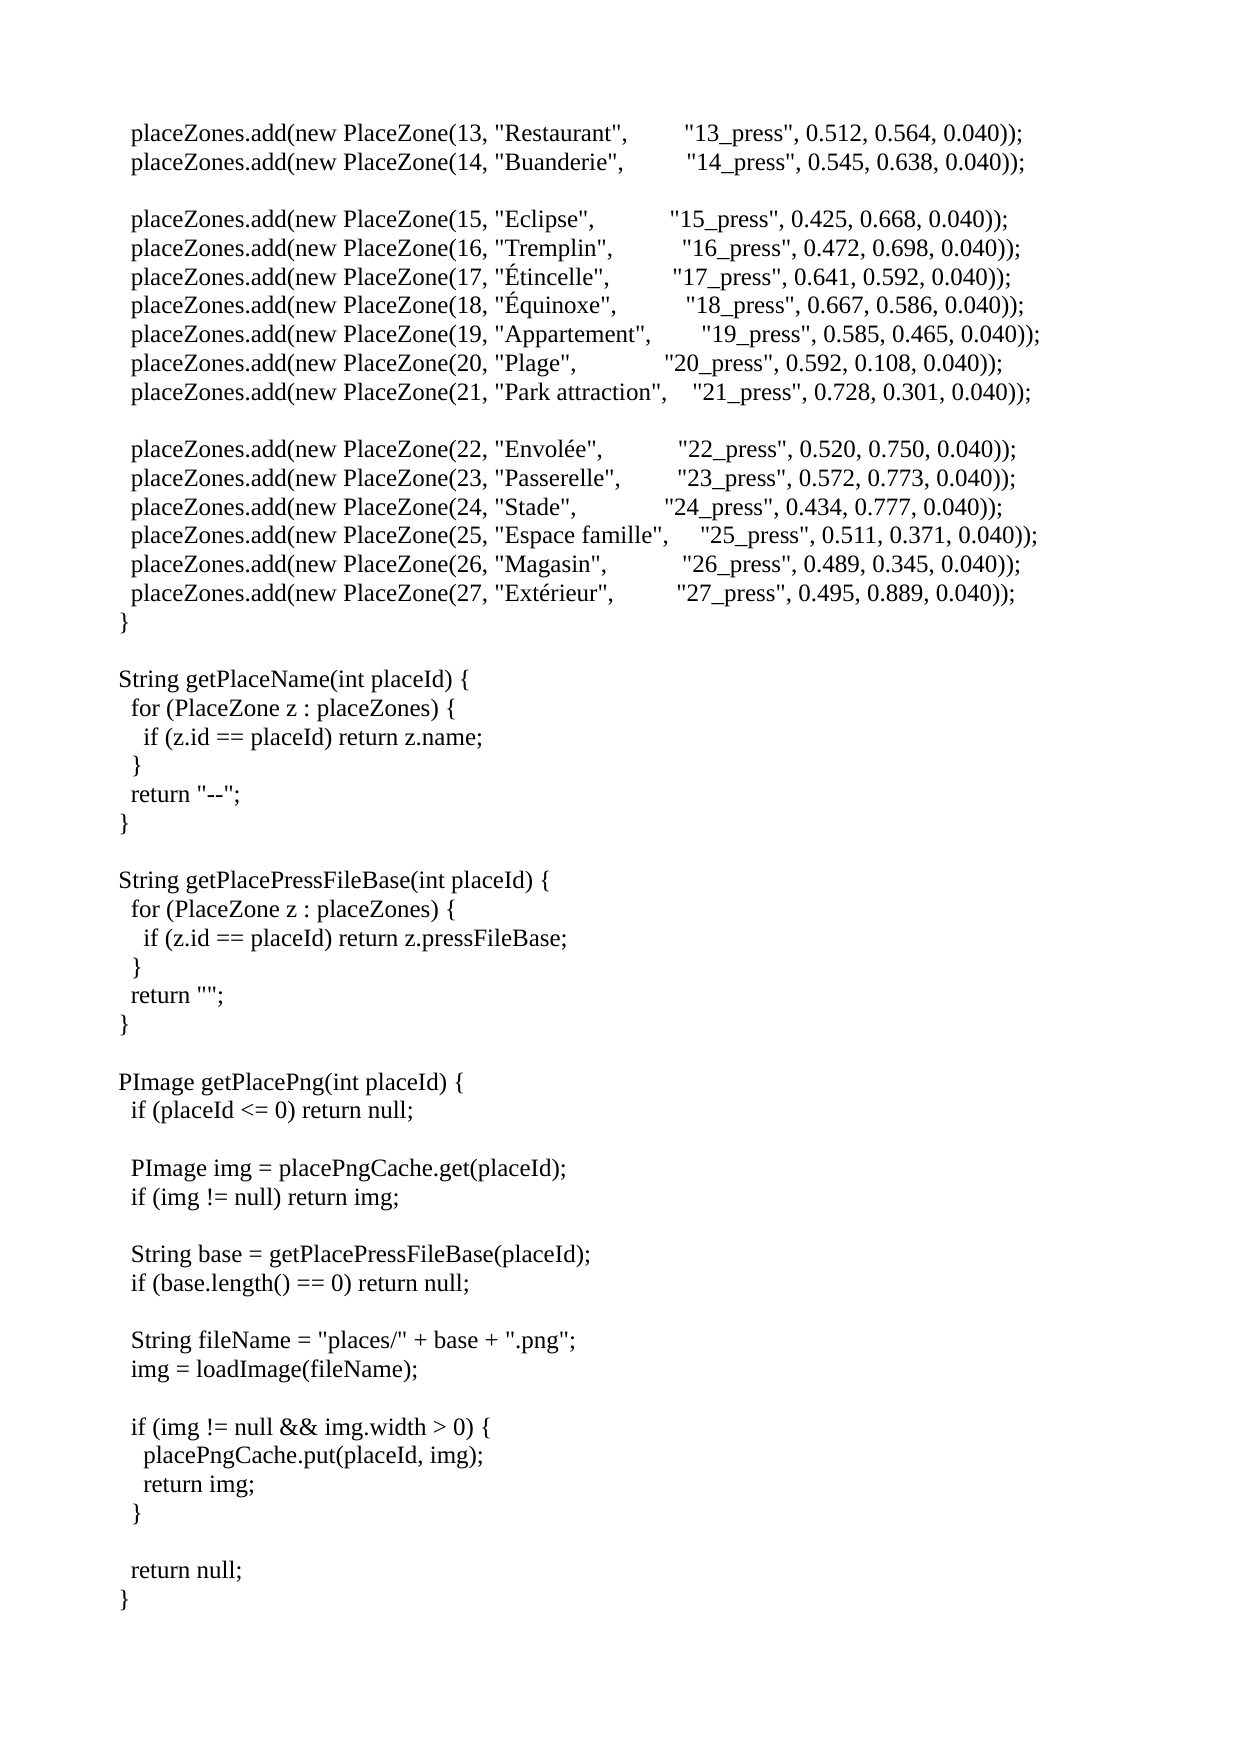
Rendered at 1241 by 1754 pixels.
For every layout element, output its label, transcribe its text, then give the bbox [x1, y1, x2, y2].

text placeZones.add(new PlaceZone(20, "Plage", "20_press", 0.592, 0.108, 0.040)); [118, 348, 1122, 377]
text if (base.length() == 0) return null; [118, 1268, 1122, 1297]
text placeZones.add(new PlaceZone(16, "Tremplin", "16_press", 0.472, 0.698, 0.040)); [118, 233, 1122, 262]
text } [118, 607, 1122, 636]
text return "--"; [118, 779, 1122, 808]
text } [118, 1009, 1122, 1038]
text if (img != null) return img; [118, 1182, 1122, 1211]
text String getPlacePressFileBase(int placeId) { [118, 866, 1122, 894]
text placeZones.add(new PlaceZone(25, "Espace famille", "25_press", 0.511, 0.371, 0.040)); [118, 521, 1122, 549]
text placeZones.add(new PlaceZone(22, "Envolée", "22_press", 0.520, 0.750, 0.040)); [118, 434, 1122, 463]
text if (z.id == placeId) return z.pressFileBase; [118, 923, 1122, 952]
text placeZones.add(new PlaceZone(19, "Appartement", "19_press", 0.585, 0.465, 0.040)); [118, 319, 1122, 348]
text } [118, 952, 1122, 981]
text img = loadImage(fileName); [118, 1354, 1122, 1383]
text return img; [118, 1469, 1122, 1498]
text placeZones.add(new PlaceZone(27, "Extérieur", "27_press", 0.495, 0.889, 0.040)); [118, 578, 1122, 607]
text placeZones.add(new PlaceZone(26, "Magasin", "26_press", 0.489, 0.345, 0.040)); [118, 549, 1122, 578]
text } [118, 808, 1122, 837]
text placeZones.add(new PlaceZone(15, "Eclipse", "15_press", 0.425, 0.668, 0.040)); [118, 204, 1122, 233]
text String fileName = "places/" + base + ".png"; [118, 1326, 1122, 1354]
text } [118, 1498, 1122, 1527]
text String getPlaceName(int placeId) { [118, 664, 1122, 693]
text placePngCache.put(placeId, img); [118, 1441, 1122, 1469]
text if (placeId <= 0) return null; [118, 1096, 1122, 1124]
text return ""; [118, 981, 1122, 1009]
text return null; [118, 1556, 1122, 1584]
text if (img != null && img.width > 0) { [118, 1412, 1122, 1441]
text placeZones.add(new PlaceZone(18, "Équinoxe", "18_press", 0.667, 0.586, 0.040)); [118, 291, 1122, 319]
text String base = getPlacePressFileBase(placeId); [118, 1239, 1122, 1268]
text } [118, 1584, 1122, 1613]
text for (PlaceZone z : placeZones) { [118, 894, 1122, 923]
text placeZones.add(new PlaceZone(21, "Park attraction", "21_press", 0.728, 0.301, 0.040)); [118, 377, 1122, 406]
text } [118, 751, 1122, 779]
text for (PlaceZone z : placeZones) { [118, 693, 1122, 722]
text placeZones.add(new PlaceZone(23, "Passerelle", "23_press", 0.572, 0.773, 0.040)); [118, 463, 1122, 492]
text placeZones.add(new PlaceZone(13, "Restaurant", "13_press", 0.512, 0.564, 0.040)); [118, 118, 1122, 147]
text PImage getPlacePng(int placeId) { [118, 1067, 1122, 1096]
text placeZones.add(new PlaceZone(14, "Buanderie", "14_press", 0.545, 0.638, 0.040)); [118, 147, 1122, 176]
text PImage img = placePngCache.get(placeId); [118, 1153, 1122, 1182]
text if (z.id == placeId) return z.name; [118, 722, 1122, 751]
text placeZones.add(new PlaceZone(17, "Étincelle", "17_press", 0.641, 0.592, 0.040)); [118, 262, 1122, 291]
text placeZones.add(new PlaceZone(24, "Stade", "24_press", 0.434, 0.777, 0.040)); [118, 492, 1122, 521]
